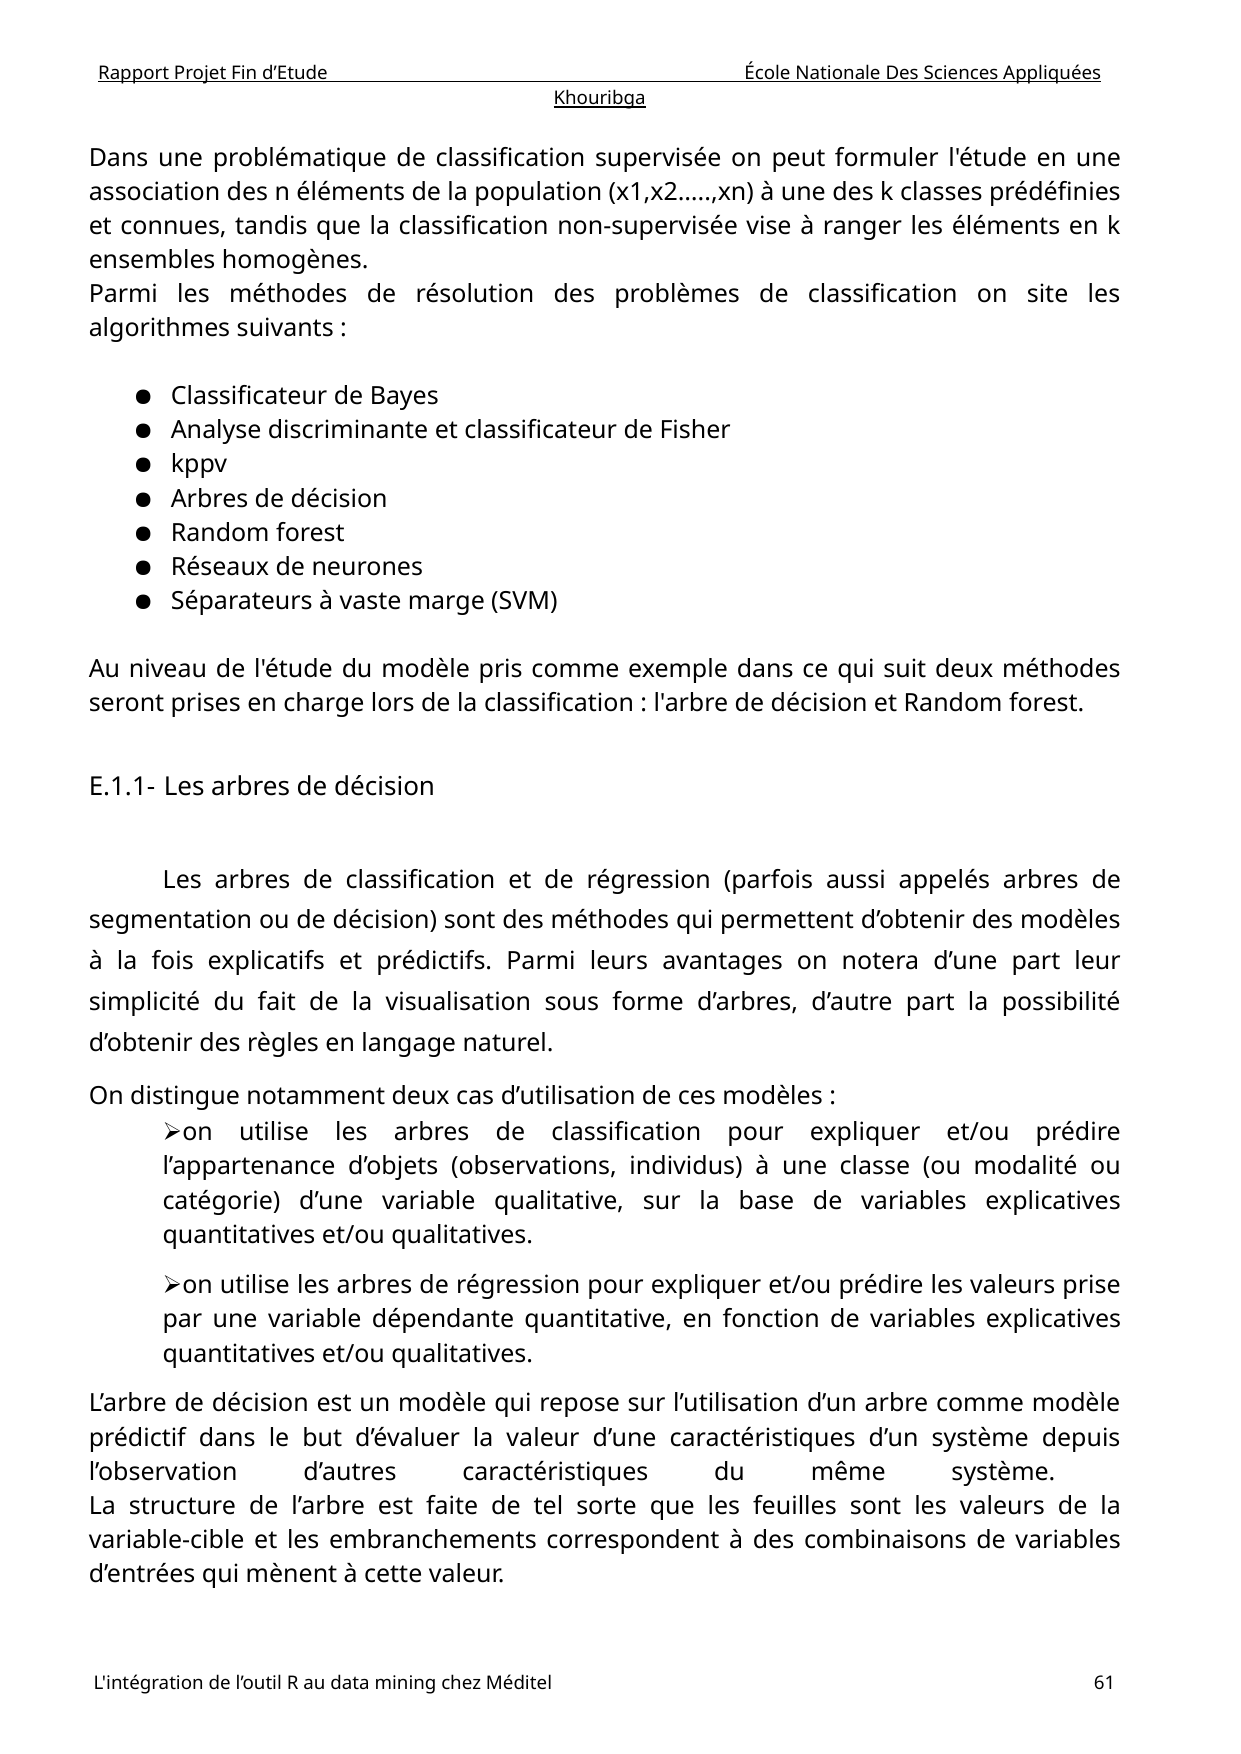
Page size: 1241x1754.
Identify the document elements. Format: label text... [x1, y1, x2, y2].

text L’arbre de décision est un modèle qui repose sur l’utilisation d’un arbre comme modèle prédictif dans le but d’évaluer la valeur d’une caractéristiques d’un système depuis l’observation d’autres caractéristiques du même système. La structure de l’arbre est faite de tel sorte que les feuilles sont les valeurs de la variable-cible et les embranchements correspondent à des combinaisons de variables d’entrées qui mènent à cette valeur. [88, 1385, 1122, 1589]
list kppv [133, 446, 1122, 480]
text Parmi les méthodes de résolution des problèmes de classification on site les algorithmes suivants : [88, 276, 1122, 344]
list on utilise les arbres de régression pour expliquer et/ou prédire les valeurs prise par une variable dépendante quantitative, en fonction de variables explicatives quantitatives et/ou qualitatives. [88, 1266, 1122, 1369]
list Réseaux de neurones [133, 548, 1122, 582]
subtitle Les arbres de décision [88, 767, 1122, 803]
list Séparateurs à vaste marge (SVM) [133, 582, 1122, 616]
text On distingue notamment deux cas d’utilisation de ces modèles : [88, 1077, 1122, 1112]
list Classificateur de Bayes [133, 378, 1122, 412]
list Random forest [133, 514, 1122, 548]
list Arbres de décision [133, 480, 1122, 514]
list on utilise les arbres de classification pour expliquer et/ou prédire l’appartenance d’objets (observations, individus) à une classe (ou modalité ou catégorie) d’une variable qualitative, sur la base de variables explicatives quantitatives et/ou qualitatives. [88, 1113, 1122, 1251]
list Analyse discriminante et classificateur de Fisher [133, 412, 1122, 446]
text Dans une problématique de classification supervisée on peut formuler l'étude en une association des n éléments de la population (x1,x2…..,xn) à une des k classes prédéfinies et connues, tandis que la classification non-supervisée vise à ranger les éléments en k ensembles homogènes. [88, 139, 1122, 276]
text Les arbres de classification et de régression (parfois aussi appelés arbres de segmentation ou de décision) sont des méthodes qui permettent d’obtenir des modèles à la fois explicatifs et prédictifs. Parmi leurs avantages on notera d’une part leur simplicité du fait de la visualisation sous forme d’arbres, d’autre part la possibilité d’obtenir des règles en langage naturel. [88, 861, 1122, 1059]
text Au niveau de l'étude du modèle pris comme exemple dans ce qui suit deux méthodes seront prises en charge lors de la classification : l'arbre de décision et Random forest. [88, 651, 1122, 719]
